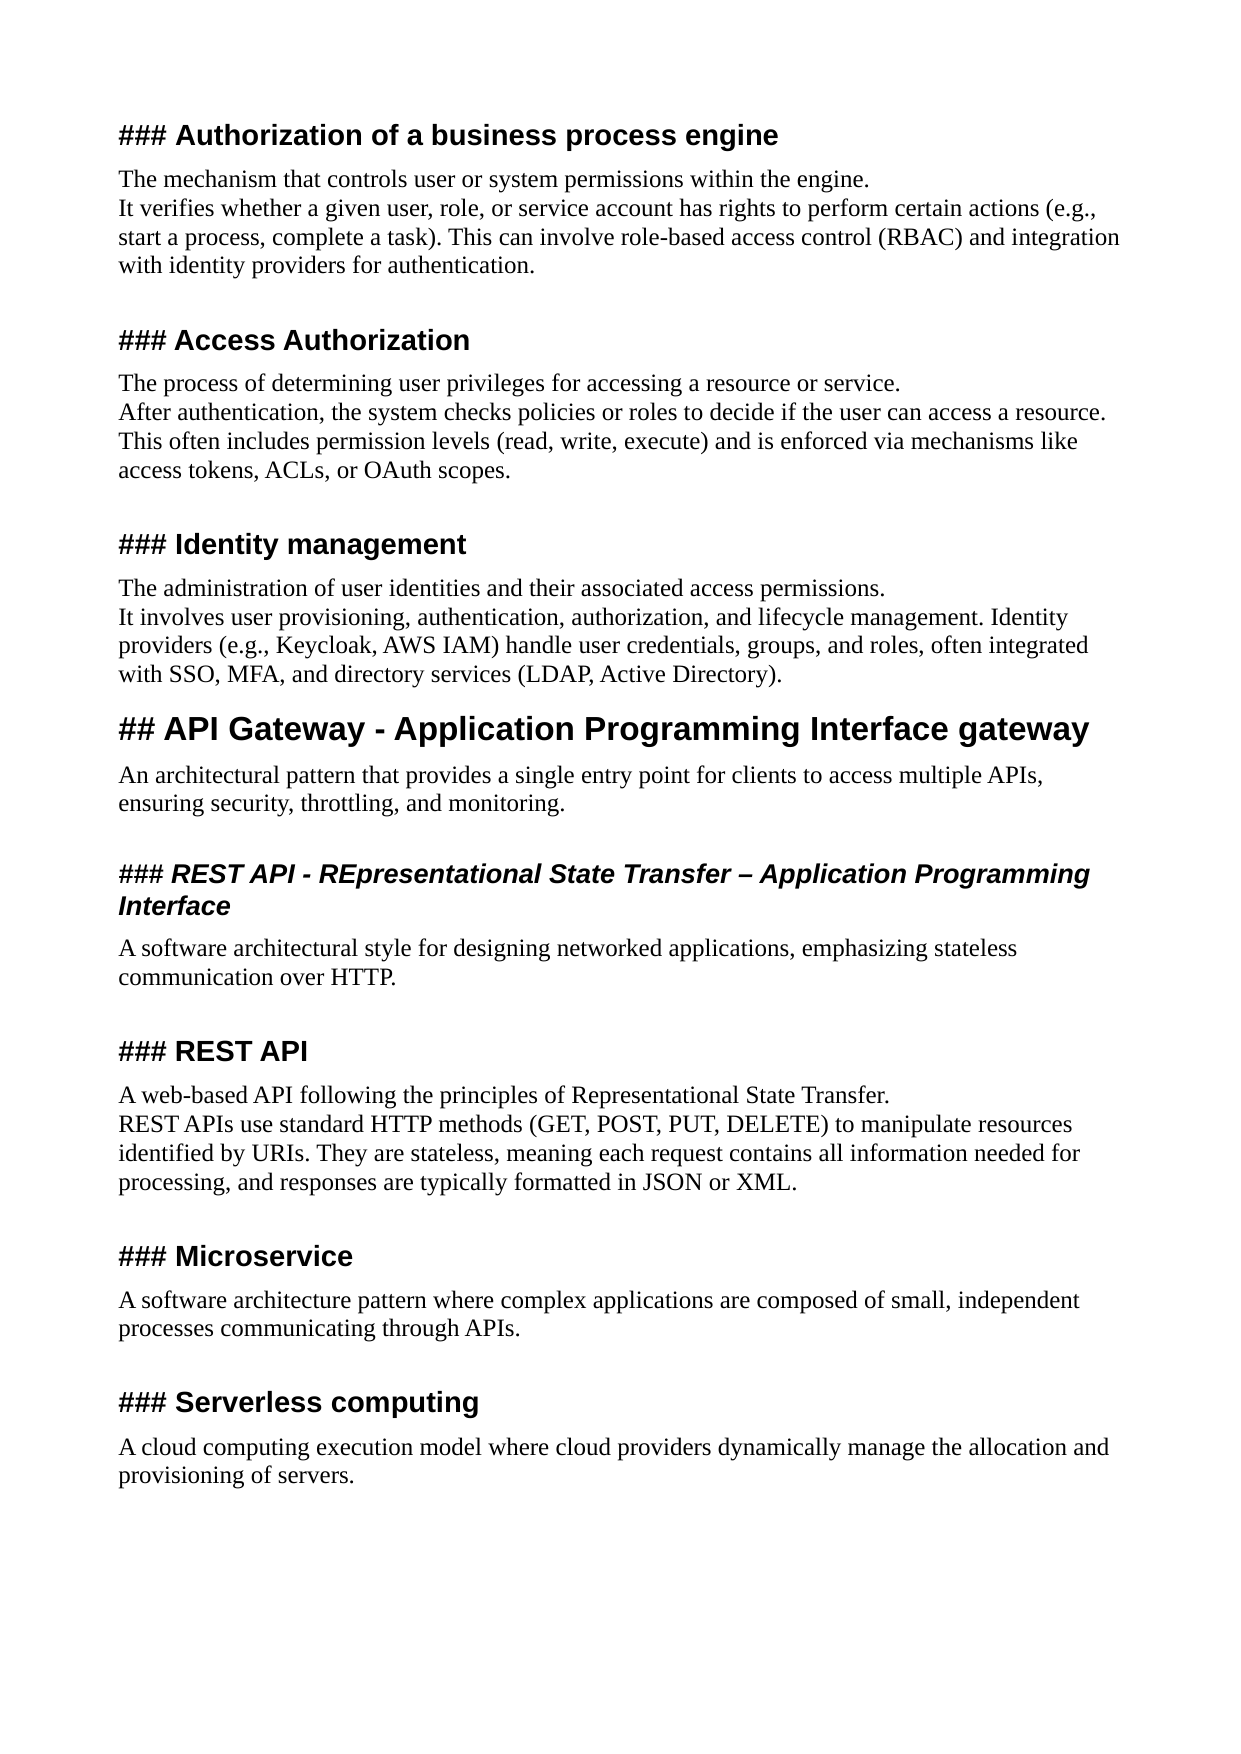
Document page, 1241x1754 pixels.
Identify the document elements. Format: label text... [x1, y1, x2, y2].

subtitle ### Microservice [118, 1239, 1122, 1272]
text The mechanism that controls user or system permissions within the engine. [118, 164, 1122, 193]
subtitle ### Access Authorization [118, 322, 1122, 356]
subtitle ### REST API - REpresentational State Transfer – Application Programming Interface [118, 858, 1122, 921]
text The process of determining user privileges for accessing a resource or service. [118, 368, 1122, 397]
text It verifies whether a given user, role, or service account has rights to perform certain actions (e.g., start a process, complete a task). This can involve role-based access control (RBAC) and integration with identity providers for authentication. [118, 193, 1122, 279]
text A web-based API following the principles of Representational State Transfer. [118, 1080, 1122, 1109]
subtitle ## API Gateway - Application Programming Interface gateway [118, 709, 1122, 747]
text REST APIs use standard HTTP methods (GET, POST, PUT, DELETE) to manipulate resources identified by URIs. They are stateless, meaning each request contains all information needed for processing, and responses are typically formatted in JSON or XML. [118, 1109, 1122, 1195]
subtitle ### REST API [118, 1034, 1122, 1068]
text A cloud computing execution model where cloud providers dynamically manage the allocation and provisioning of servers. [118, 1432, 1122, 1489]
text A software architecture pattern where complex applications are composed of small, independent processes communicating through APIs. [118, 1285, 1122, 1342]
text After authentication, the system checks policies or roles to decide if the user can access a resource. This often includes permission levels (read, write, execute) and is enforced via mechanisms like access tokens, ACLs, or OAuth scopes. [118, 397, 1122, 483]
text It involves user provisioning, authentication, authorization, and lifecycle management. Identity providers (e.g., Keycloak, AWS IAM) handle user credentials, groups, and roles, often integrated with SSO, MFA, and directory services (LDAP, Active Directory). [118, 602, 1122, 688]
text A software architectural style for designing networked applications, emphasizing stateless communication over HTTP. [118, 933, 1122, 991]
subtitle ### Authorization of a business process engine [118, 118, 1122, 152]
text The administration of user identities and their associated access permissions. [118, 573, 1122, 602]
subtitle ### Serverless computing [118, 1386, 1122, 1419]
text An architectural pattern that provides a single entry point for clients to access multiple APIs, ensuring security, throttling, and monitoring. [118, 760, 1122, 817]
subtitle ### Identity management [118, 527, 1122, 560]
